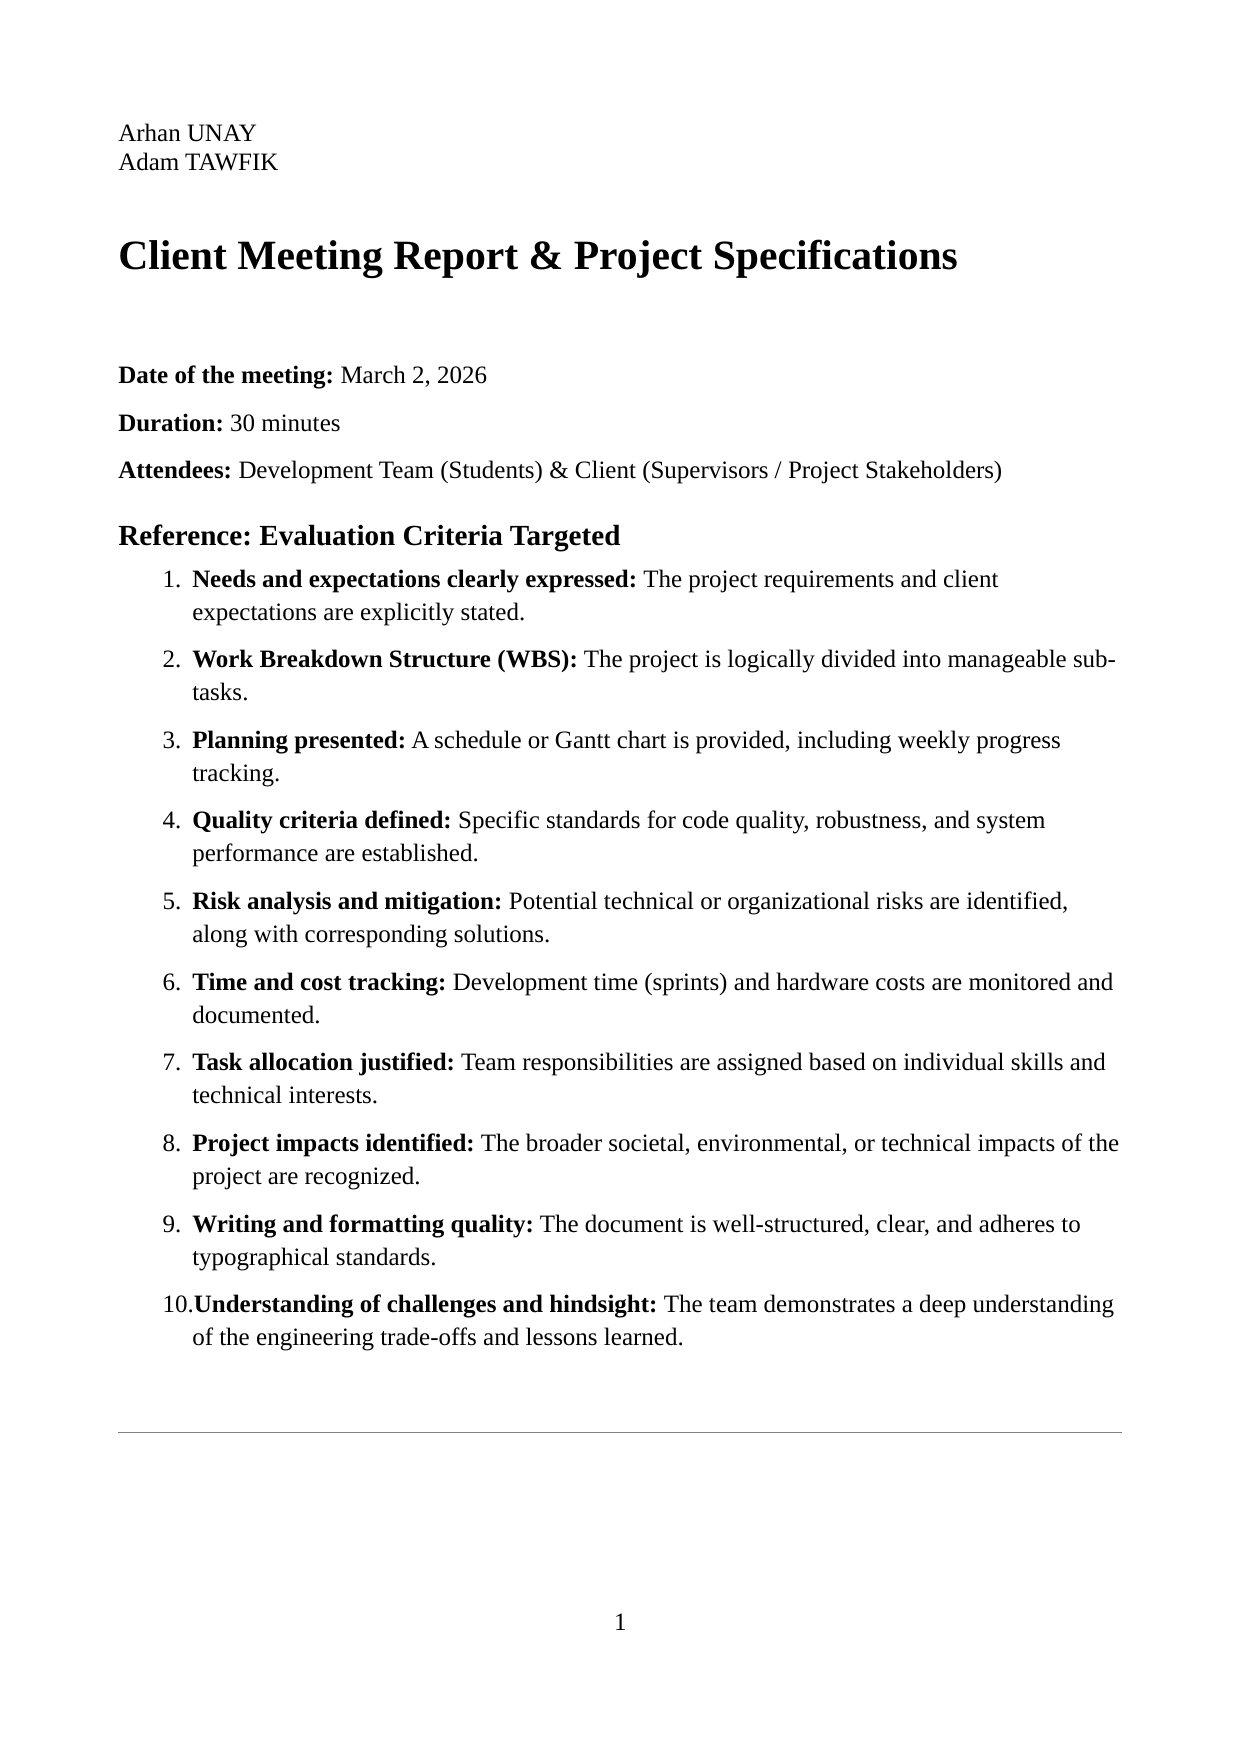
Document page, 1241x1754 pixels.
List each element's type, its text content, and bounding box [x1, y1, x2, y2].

list Task allocation justified: Team responsibilities are assigned based on individual skills and technical interests. [162, 1047, 1122, 1109]
list Planning presented: A schedule or Gantt chart is provided, including weekly progress tracking. [162, 725, 1122, 787]
list Risk analysis and mitigation: Potential technical or organizational risks are identified, along with corresponding solutions. [162, 886, 1122, 948]
text Attendees: Development Team (Students) & Client (Supervisors / Project Stakeholders) [118, 455, 1122, 484]
list Project impacts identified: The broader societal, environmental, or technical impacts of the project are recognized. [162, 1128, 1122, 1190]
list Needs and expectations clearly expressed: The project requirements and client expectations are explicitly stated. [162, 564, 1122, 625]
list Time and cost tracking: Development time (sprints) and hardware costs are monitored and documented. [162, 967, 1122, 1028]
text Date of the meeting: March 2, 2026 [118, 360, 1122, 389]
list Writing and formatting quality: The document is well-structured, clear, and adheres to typographical standards. [162, 1209, 1122, 1270]
list Work Breakdown Structure (WBS): The project is logically divided into manageable sub-tasks. [162, 644, 1122, 706]
subtitle Client Meeting Report & Project Specifications [118, 230, 1122, 278]
list Understanding of challenges and hindsight: The team demonstrates a deep understanding of the engineering trade-offs and lessons learned. [162, 1289, 1122, 1351]
text Duration: 30 minutes [118, 408, 1122, 437]
list Quality criteria defined: Specific standards for code quality, robustness, and system performance are established. [162, 806, 1122, 867]
subtitle Reference: Evaluation Criteria Targeted [118, 518, 1122, 551]
